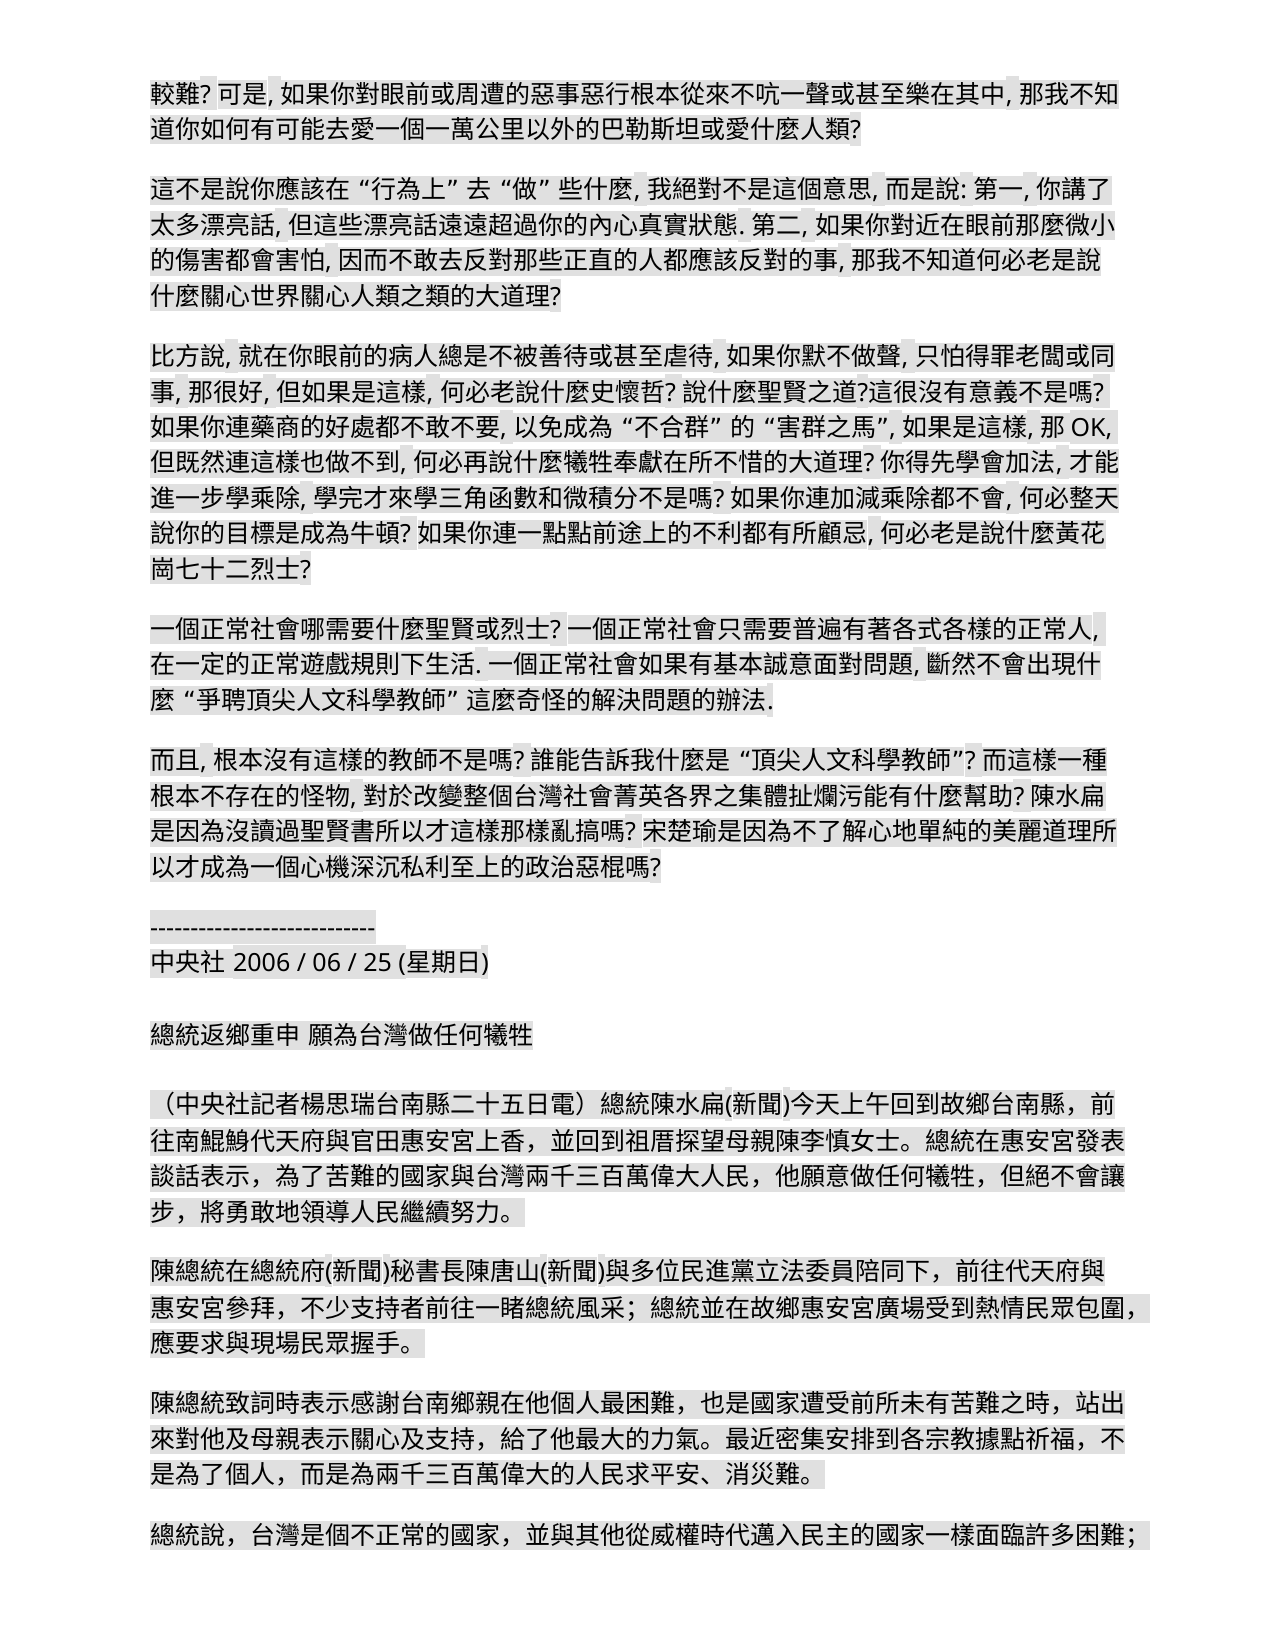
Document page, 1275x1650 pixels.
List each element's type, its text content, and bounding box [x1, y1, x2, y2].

text 比方說, 就在你眼前的病人總是不被善待或甚至虐待, 如果你默不做聲, 只怕得罪老闆或同事, 那很好, 但如果是這樣, 何必老說什麼史懷哲? 說什麼聖賢之道?這很沒有意義不是嗎? 如果你連藥商的好處都不敢不要, 以免成為 “不合群” 的 “害群之馬”, 如果是這樣, 那OK, 但既然連這樣也做不到, 何必再說什麼犧牲奉獻在所不惜的大道理? 你得先學會加法, 才能進一步學乘除, 學完才來學三角函數和微積分不是嗎? 如果你連加減乘除都不會, 何必整天說你的目標是成為牛頓? 如果你連一點點前途上的不利都有所顧忌, 何必老是說什麼黃花崗七十二烈士? [150, 337, 1125, 585]
text 陳總統在總統府(新聞)秘書長陳唐山(新聞)與多位民進黨立法委員陪同下，前往代天府與惠安宮參拜，不少支持者前往一睹總統風采；總統並在故鄉惠安宮廣場受到熱情民眾包圍，應要求與現場民眾握手。 [150, 1252, 1125, 1358]
text 這不是說你應該在 “行為上” 去 “做” 些什麼, 我絕對不是這個意思, 而是說: 第一, 你講了太多漂亮話, 但這些漂亮話遠遠超過你的內心真實狀態. 第二, 如果你對近在眼前那麼微小的傷害都會害怕, 因而不敢去反對那些正直的人都應該反對的事, 那我不知道何必老是說什麼關心世界關心人類之類的大道理? [150, 171, 1125, 312]
text 總統說，台灣是個不正常的國家，並與其他從威權時代邁入民主的國家一樣面臨許多困難；發展過程中包括國會、媒體及情治單位等都有不正常現象，但最無辜的是人民。 [150, 1514, 1125, 1550]
text 而且, 根本沒有這樣的教師不是嗎? 誰能告訴我什麼是 “頂尖人文科學教師”? 而這樣一種根本不存在的怪物, 對於改變整個台灣社會菁英各界之集體扯爛污能有什麼幫助? 陳水扁是因為沒讀過聖賢書所以才這樣那樣亂搞嗎? 宋楚瑜是因為不了解心地單純的美麗道理所以才成為一個心機深沉私利至上的政治惡棍嗎? [150, 742, 1125, 883]
text 較難? 可是, 如果你對眼前或周遭的惡事惡行根本從來不吭一聲或甚至樂在其中, 那我不知道你如何有可能去愛一個一萬公里以外的巴勒斯坦或愛什麼人類? [150, 75, 1125, 146]
text 一個正常社會哪需要什麼聖賢或烈士? 一個正常社會只需要普遍有著各式各樣的正常人, 在一定的正常遊戲規則下生活. 一個正常社會如果有基本誠意面對問題, 斷然不會出現什麼 “爭聘頂尖人文科學教師” 這麼奇怪的解決問題的辦法. [150, 610, 1125, 717]
text 陳總統致詞時表示感謝台南鄉親在他個人最困難，也是國家遭受前所未有苦難之時，站出來對他及母親表示關心及支持，給了他最大的力氣。最近密集安排到各宗教據點祈福，不是為了個人，而是為兩千三百萬偉大的人民求平安、消災難。 [150, 1383, 1125, 1489]
text ---------------------------- 中央社 2006 / 06 / 25 (星期日) 總統返鄉重申 願為台灣做任何犧牲 （中央社記者楊思瑞台南縣二十五日電）總統陳水扁(新聞)今天上午回到故鄉台南縣，前往南鯤鯓代天府與官田惠安宮上香，並回到祖厝探望母親陳李慎女士。總統在惠安宮發表談話表示，為了苦難的國家與台灣兩千三百萬偉大人民，他願意做任何犧牲，但絕不會讓步，將勇敢地領導人民繼續努力。 [150, 908, 1125, 1227]
